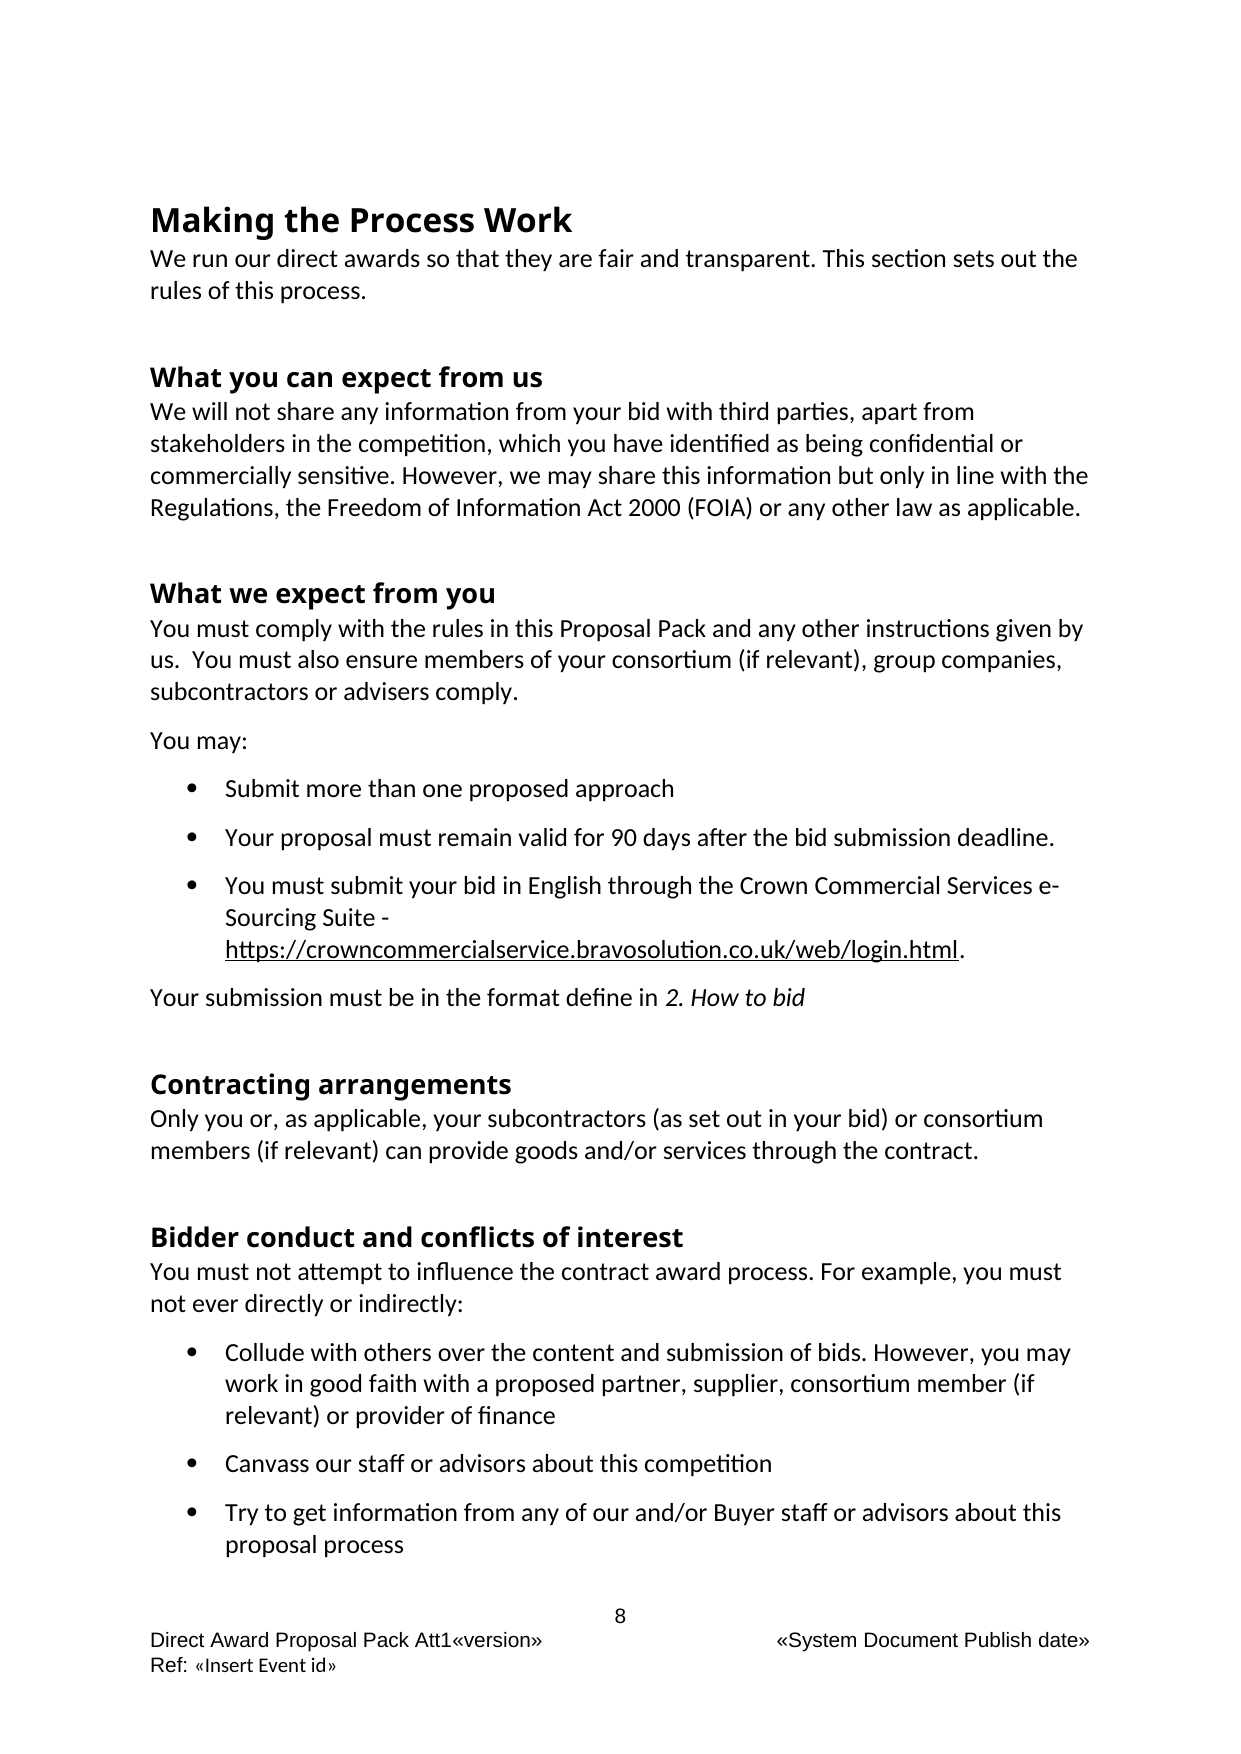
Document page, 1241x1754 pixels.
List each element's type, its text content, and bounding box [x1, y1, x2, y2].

text We will not share any information from your bid with third parties, apart from stakeholders in the competition, which you have identified as being confidential or commercially sensitive. However, we may share this information but only in line with the Regulations, the Freedom of Information Act 2000 (FOIA) or any other law as applicable. [150, 395, 1090, 554]
text Only you or, as applicable, your subcontractors (as set out in your bid) or consortium members (if relevant) can provide goods and/or services through the contract. [150, 1102, 1090, 1198]
subtitle Contracting arrangements [150, 1066, 1090, 1102]
list Canvass our staff or advisors about this competition [187, 1448, 1090, 1479]
text We run our direct awards so that they are fair and transparent. This section sets out the rules of this process. [150, 242, 1090, 338]
list Submit more than one proposed approach [187, 772, 1090, 804]
subtitle What you can expect from us [150, 358, 1090, 395]
list Collude with others over the content and submission of bids. However, you may work in good faith with a proposed partner, supplier, consortium member (if relevant) or provider of finance [187, 1336, 1090, 1431]
subtitle Bidder conduct and conflicts of interest [150, 1218, 1090, 1255]
text Your submission must be in the format define in 2. How to bid [150, 981, 1090, 1045]
subtitle Making the Process Work [150, 197, 1090, 242]
list You must submit your bid in English through the Crown Commercial Services e-Sourcing Suite - https://crowncommercialservice.bravosolution.co.uk/web/login.html. [187, 869, 1090, 964]
list Try to get information from any of our and/or Buyer staff or advisors about this proposal process [187, 1496, 1090, 1559]
subtitle What we expect from you [150, 575, 1090, 612]
text You may: [150, 724, 1090, 756]
text You must comply with the rules in this Proposal Pack and any other instructions given by us. You must also ensure members of your consortium (if relevant), group companies, subcontractors or advisers comply. [150, 612, 1090, 707]
text You must not attempt to influence the contract award process. For example, you must not ever directly or indirectly: [150, 1255, 1090, 1319]
list Your proposal must remain valid for 90 days after the bid submission deadline. [187, 821, 1090, 852]
